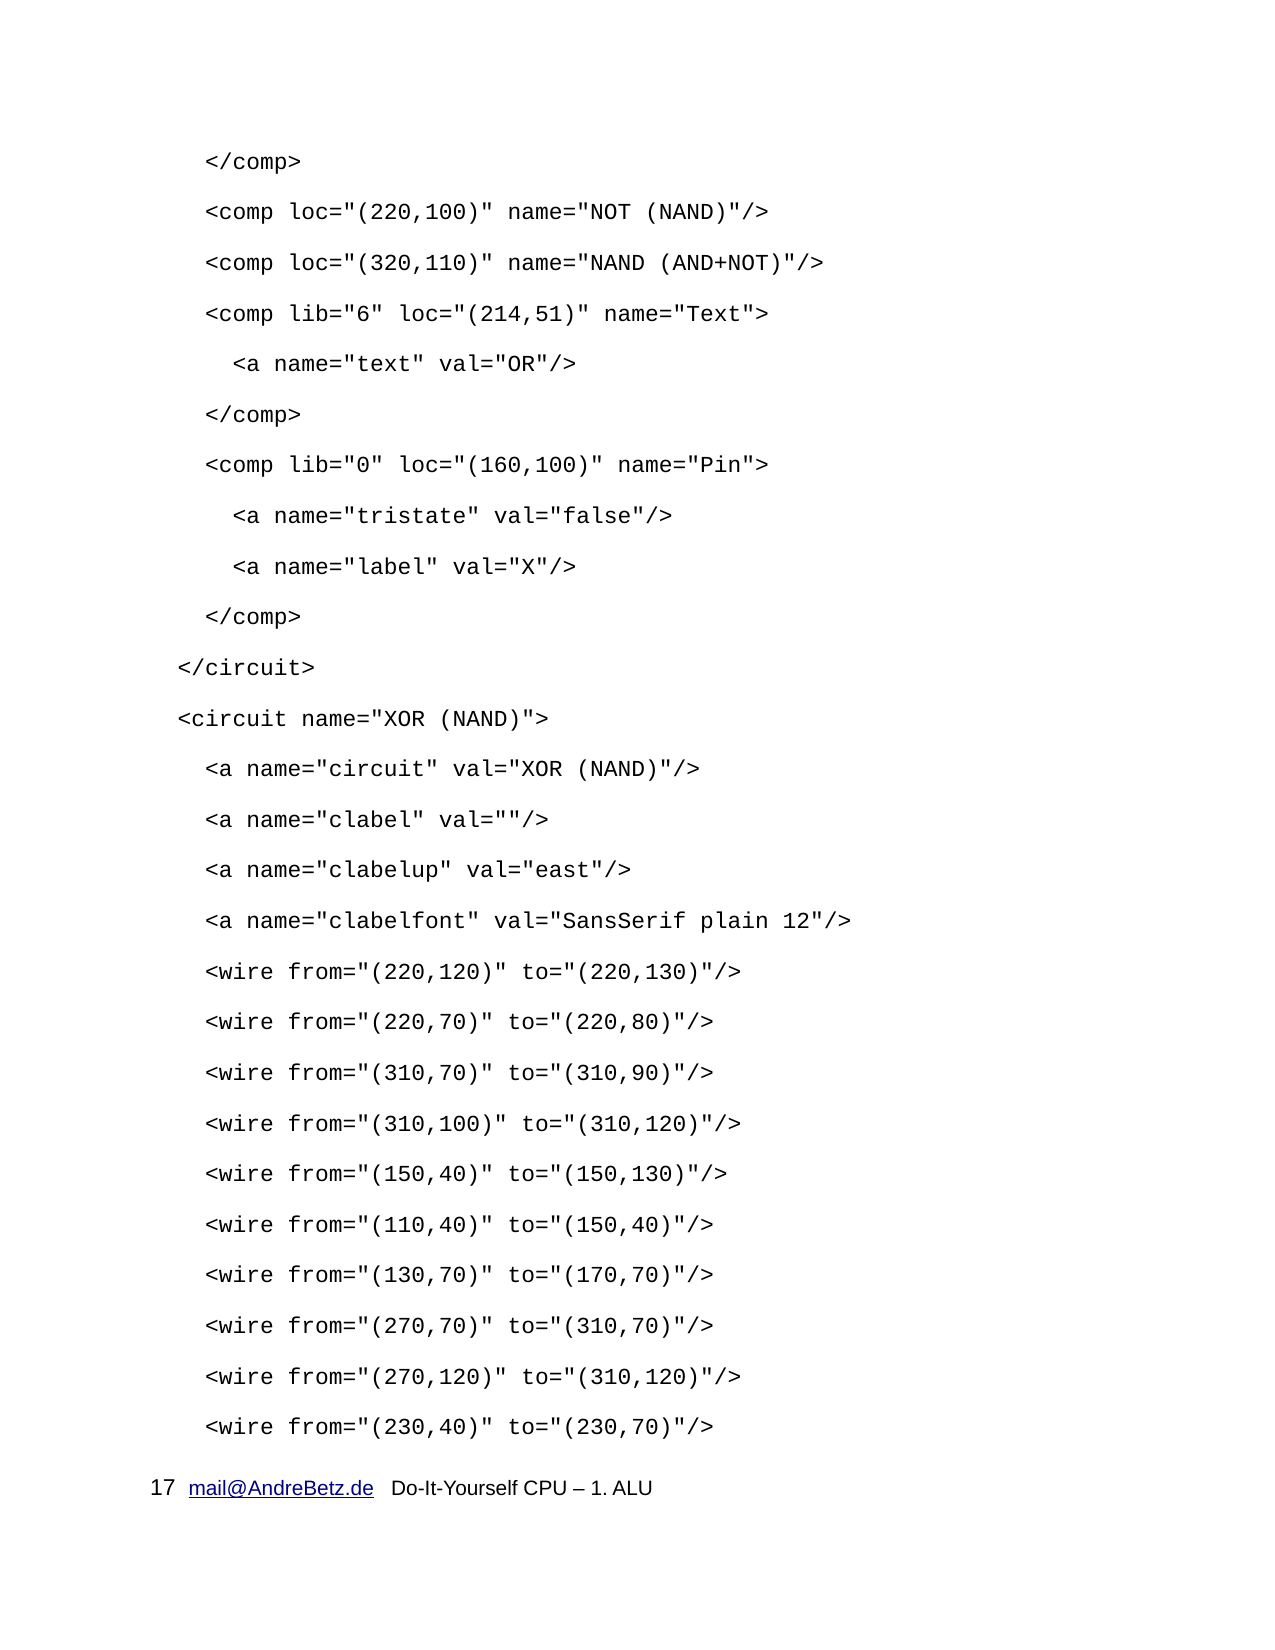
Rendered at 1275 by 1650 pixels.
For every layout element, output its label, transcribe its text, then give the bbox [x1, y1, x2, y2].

text <comp lib="0" loc="(160,100)" name="Pin"> [150, 454, 1125, 480]
text <wire from="(220,70)" to="(220,80)"/> [150, 1011, 1125, 1037]
text </comp> [150, 150, 1125, 176]
text <wire from="(310,70)" to="(310,90)"/> [150, 1061, 1125, 1087]
text <a name="clabelup" val="east"/> [150, 859, 1125, 885]
text <a name="circuit" val="XOR (NAND)"/> [150, 757, 1125, 783]
text </circuit> [150, 656, 1125, 682]
text <wire from="(270,120)" to="(310,120)"/> [150, 1365, 1125, 1391]
text <a name="clabel" val=""/> [150, 808, 1125, 834]
text <a name="label" val="X"/> [150, 555, 1125, 581]
text </comp> [150, 403, 1125, 429]
text <wire from="(110,40)" to="(150,40)"/> [150, 1213, 1125, 1239]
text <a name="clabelfont" val="SansSerif plain 12"/> [150, 909, 1125, 935]
text <wire from="(150,40)" to="(150,130)"/> [150, 1162, 1125, 1188]
text <wire from="(230,40)" to="(230,70)"/> [150, 1416, 1125, 1442]
text <comp loc="(220,100)" name="NOT (NAND)"/> [150, 201, 1125, 227]
text <wire from="(130,70)" to="(170,70)"/> [150, 1264, 1125, 1290]
text <circuit name="XOR (NAND)"> [150, 707, 1125, 733]
text <comp lib="6" loc="(214,51)" name="Text"> [150, 302, 1125, 328]
text <wire from="(310,100)" to="(310,120)"/> [150, 1112, 1125, 1138]
text <wire from="(220,120)" to="(220,130)"/> [150, 960, 1125, 986]
text <wire from="(270,70)" to="(310,70)"/> [150, 1314, 1125, 1340]
text </comp> [150, 606, 1125, 632]
text <comp loc="(320,110)" name="NAND (AND+NOT)"/> [150, 251, 1125, 277]
text <a name="text" val="OR"/> [150, 352, 1125, 378]
text <a name="tristate" val="false"/> [150, 504, 1125, 530]
